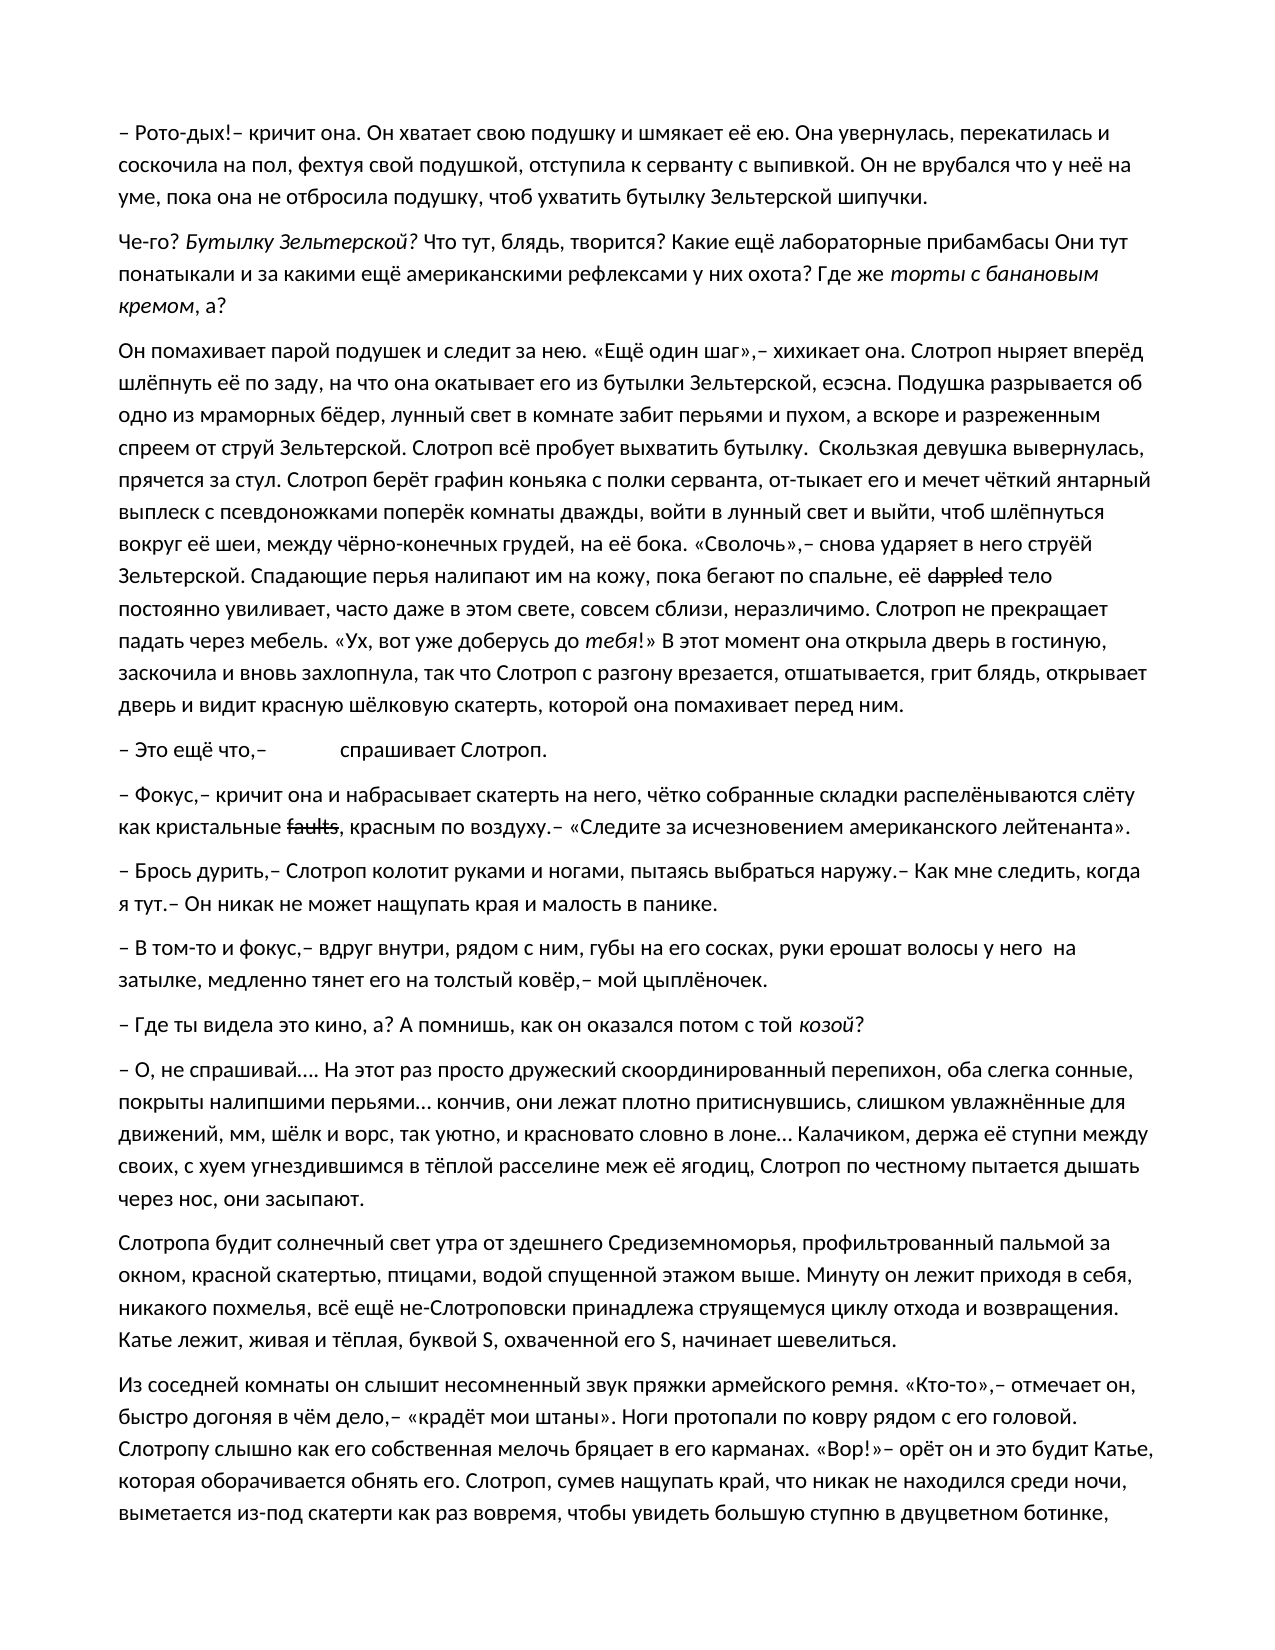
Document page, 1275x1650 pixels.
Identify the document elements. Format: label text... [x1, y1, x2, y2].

text Из соседней комнаты он слышит несомненный звук пряжки армейского ремня. «Кто-то»,– отмечает он, быстро догоняя в чём дело,– «крадёт мои штаны». Ноги протопали по ковру рядом с его головой. Слотропу слышно как его собственная мелочь бряцает в его карманах. «Вор!»– орёт он и это будит Катье, которая оборачивается обнять его. Слотроп, сумев нащупать край, что никак не находился среди ночи, выметается из-под скатерти как раз вовремя, чтобы увидеть большую ступню в двуцветном ботинке, [118, 1370, 1157, 1526]
text – Это ещё что,– спрашивает Слотроп. [118, 735, 1157, 763]
text – Фокус,– кричит она и набрасывает скатерть на него, чётко собранные складки распелёнываются слёту как кристальные faults, красным по воздуху.– «Следите за исчезновением американского лейтенанта». [118, 780, 1157, 840]
text – О, не спрашивай…. На этот раз просто дружеский скоординированный перепихон, оба слегка сонные, покрыты налипшими перьями… кончив, они лежат плотно притиснувшись, слишком увлажнённые для движений, мм, шёлк и ворс, так уютно, и красновато словно в лоне… Калачиком, держа её ступни между своих, с хуем угнездившимся в тёплой расселине меж её ягодиц, Слотроп по честному пытается дышать через нос, они засыпают. [118, 1055, 1157, 1212]
text – Брось дурить,– Слотроп колотит руками и ногами, пытаясь выбраться наружу.– Как мне следить, когда я тут.– Он никак не может нащупать края и малость в панике. [118, 857, 1157, 917]
text Он помахивает парой подушек и следит за нею. «Ещё один шаг»,– хихикает она. Слотроп ныряет вперёд шлёпнуть её по заду, на что она окатывает его из бутылки Зельтерской, есэсна. Подушка разрывается об одно из мраморных бёдер, лунный свет в комнате забит перьями и пухом, а вскоре и разреженным спреем от струй Зельтерской. Слотроп всё пробует выхватить бутылку. Скользкая девушка вывернулась, прячется за стул. Слотроп берёт графин коньяка с полки серванта, от-тыкает его и мечет чёткий янтарный выплеск с псевдоножками поперёк комнаты дважды, войти в лунный свет и выйти, чтоб шлёпнуться вокруг её шеи, между чёрно-конечных грудей, на её бока. «Сволочь»,– снова ударяет в него струёй Зельтерской. Спадающие перья налипают им на кожу, пока бегают по спальне, её dappled тело постоянно увиливает, часто даже в этом свете, совсем сблизи, неразличимо. Слотроп не прекращает падать через мебель. «Ух, вот уже доберусь до тебя!» В этот момент она открыла дверь в гостиную, заскочила и вновь захлопнула, так что Слотроп с разгону врезается, отшатывается, грит блядь, открывает дверь и видит красную шёлковую скатерть, которой она помахивает перед ним. [118, 336, 1157, 718]
text Слотропа будит солнечный свет утра от здешнего Средиземноморья, профильтрованный пальмой за окном, красной скатертью, птицами, водой спущенной этажом выше. Минуту он лежит приходя в себя, никакого похмелья, всё ещё не-Слотроповски принадлежа струящемуся циклу отхода и возвращения. Катье лежит, живая и тёплая, буквой S, охваченной его S, начинает шевелиться. [118, 1228, 1157, 1353]
text Че-го? Бутылку Зельтерской? Что тут, блядь, творится? Какие ещё лабораторные прибамбасы Они тут понатыкали и за какими ещё американскими рефлексами у них охота? Где же торты с банановым кремом, а? [118, 227, 1157, 319]
text – Где ты видела это кино, а? А помнишь, как он оказался потом с той козой? [118, 1010, 1157, 1038]
text – В том-то и фокус,– вдруг внутри, рядом с ним, губы на его сосках, руки ерошат волосы у него на затылке, медленно тянет его на толстый ковёр,– мой цыплёночек. [118, 933, 1157, 994]
text – Рото-дых!– кричит она. Он хватает свою подушку и шмякает её ею. Она увернулась, перекатилась и соскочила на пол, фехтуя свой подушкой, отступила к серванту с выпивкой. Он не врубался что у неё на уме, пока она не отбросила подушку, чтоб ухватить бутылку Зельтерской шипучки. [118, 118, 1157, 211]
